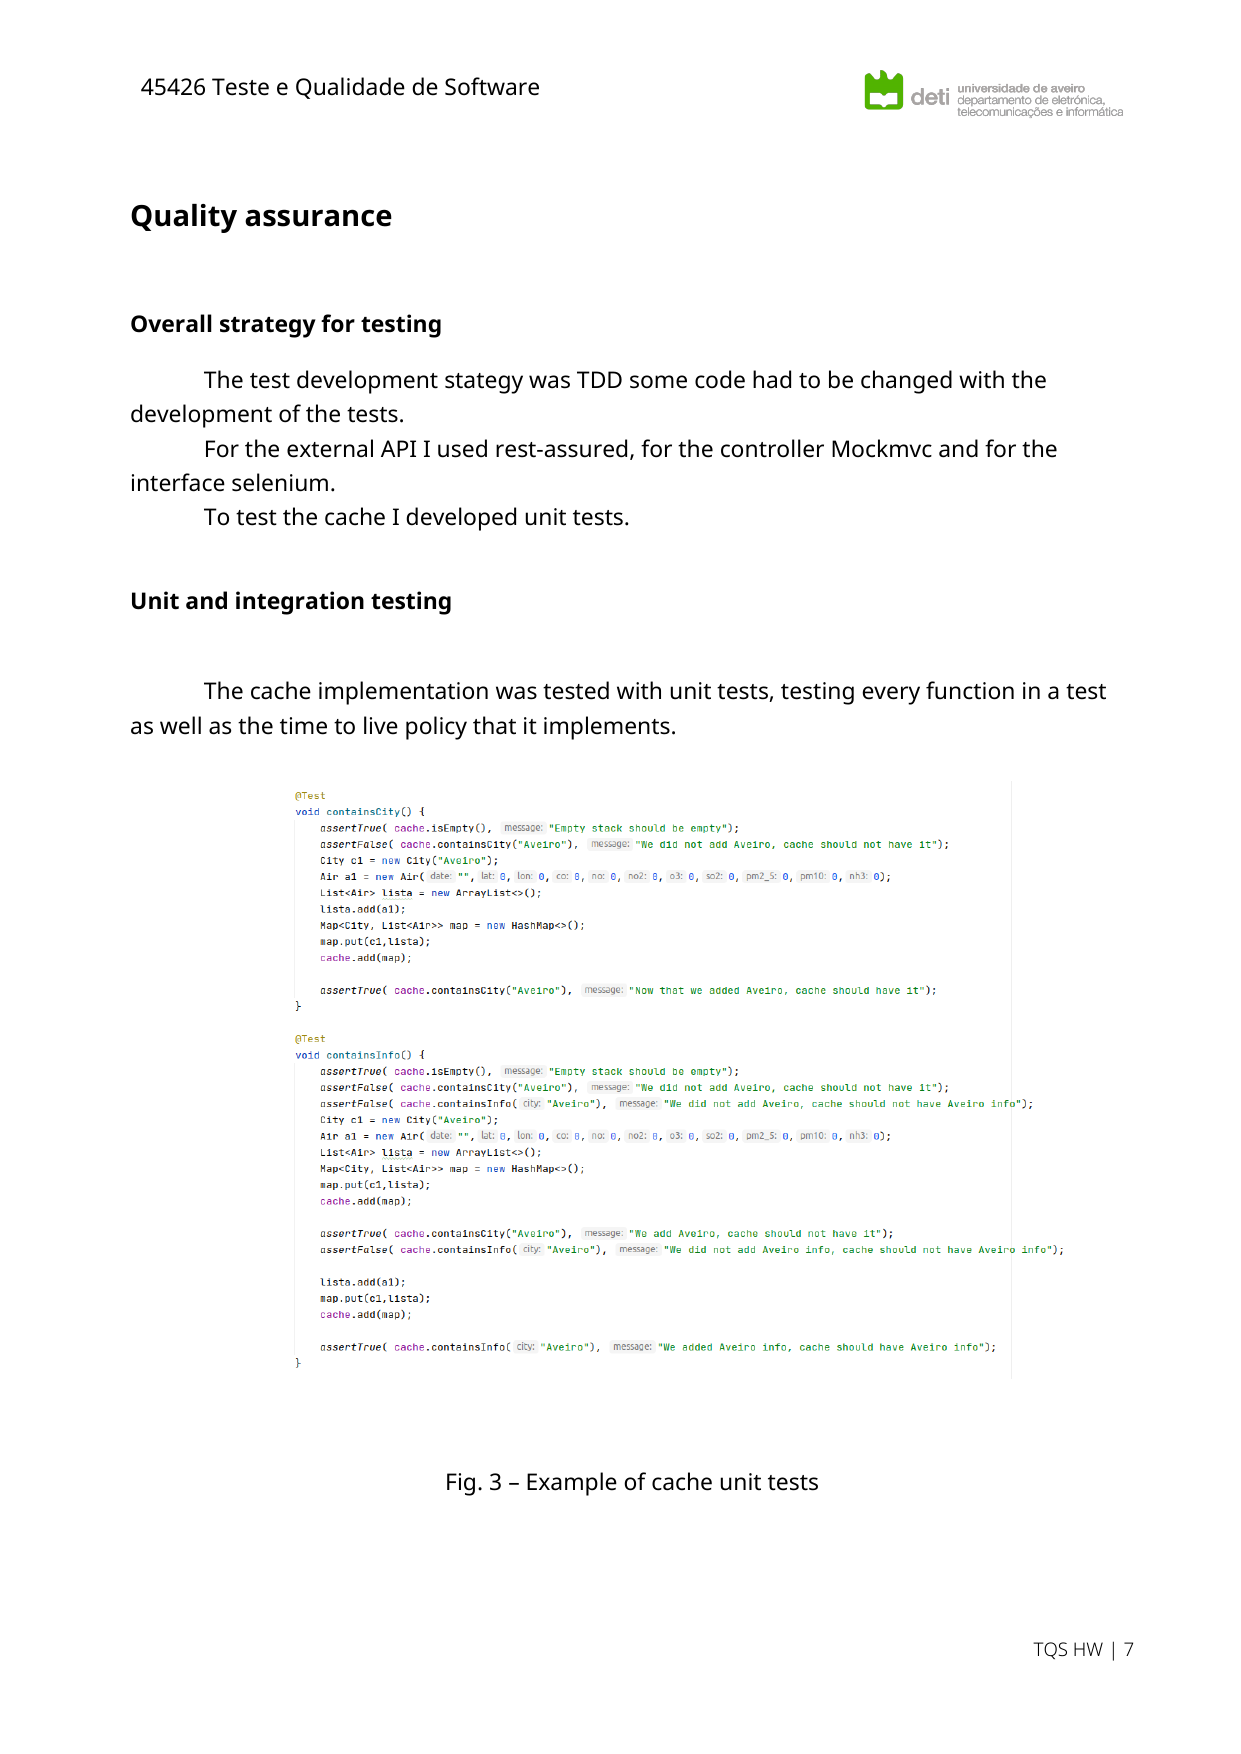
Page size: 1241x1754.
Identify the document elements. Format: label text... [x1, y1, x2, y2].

text Fig. 3 – Example of cache unit tests [130, 1466, 1134, 1497]
text To test the cache I developed unit tests. [130, 501, 1134, 532]
text The test development stategy was TDD some code had to be changed with the development of the tests. [130, 364, 1134, 429]
text For the external API I used rest-assured, for the controller Mockmvc and for the interface selenium. [130, 432, 1134, 498]
text The cache implementation was tested with unit tests, testing every function in a test as well as the time to live policy that it implements. [130, 675, 1134, 741]
picture [864, 70, 1124, 119]
subtitle Unit and integration testing [130, 586, 1075, 616]
subtitle Overall strategy for testing [130, 308, 1075, 339]
picture [591, 781, 1076, 1379]
subtitle Quality assurance [130, 200, 1075, 233]
